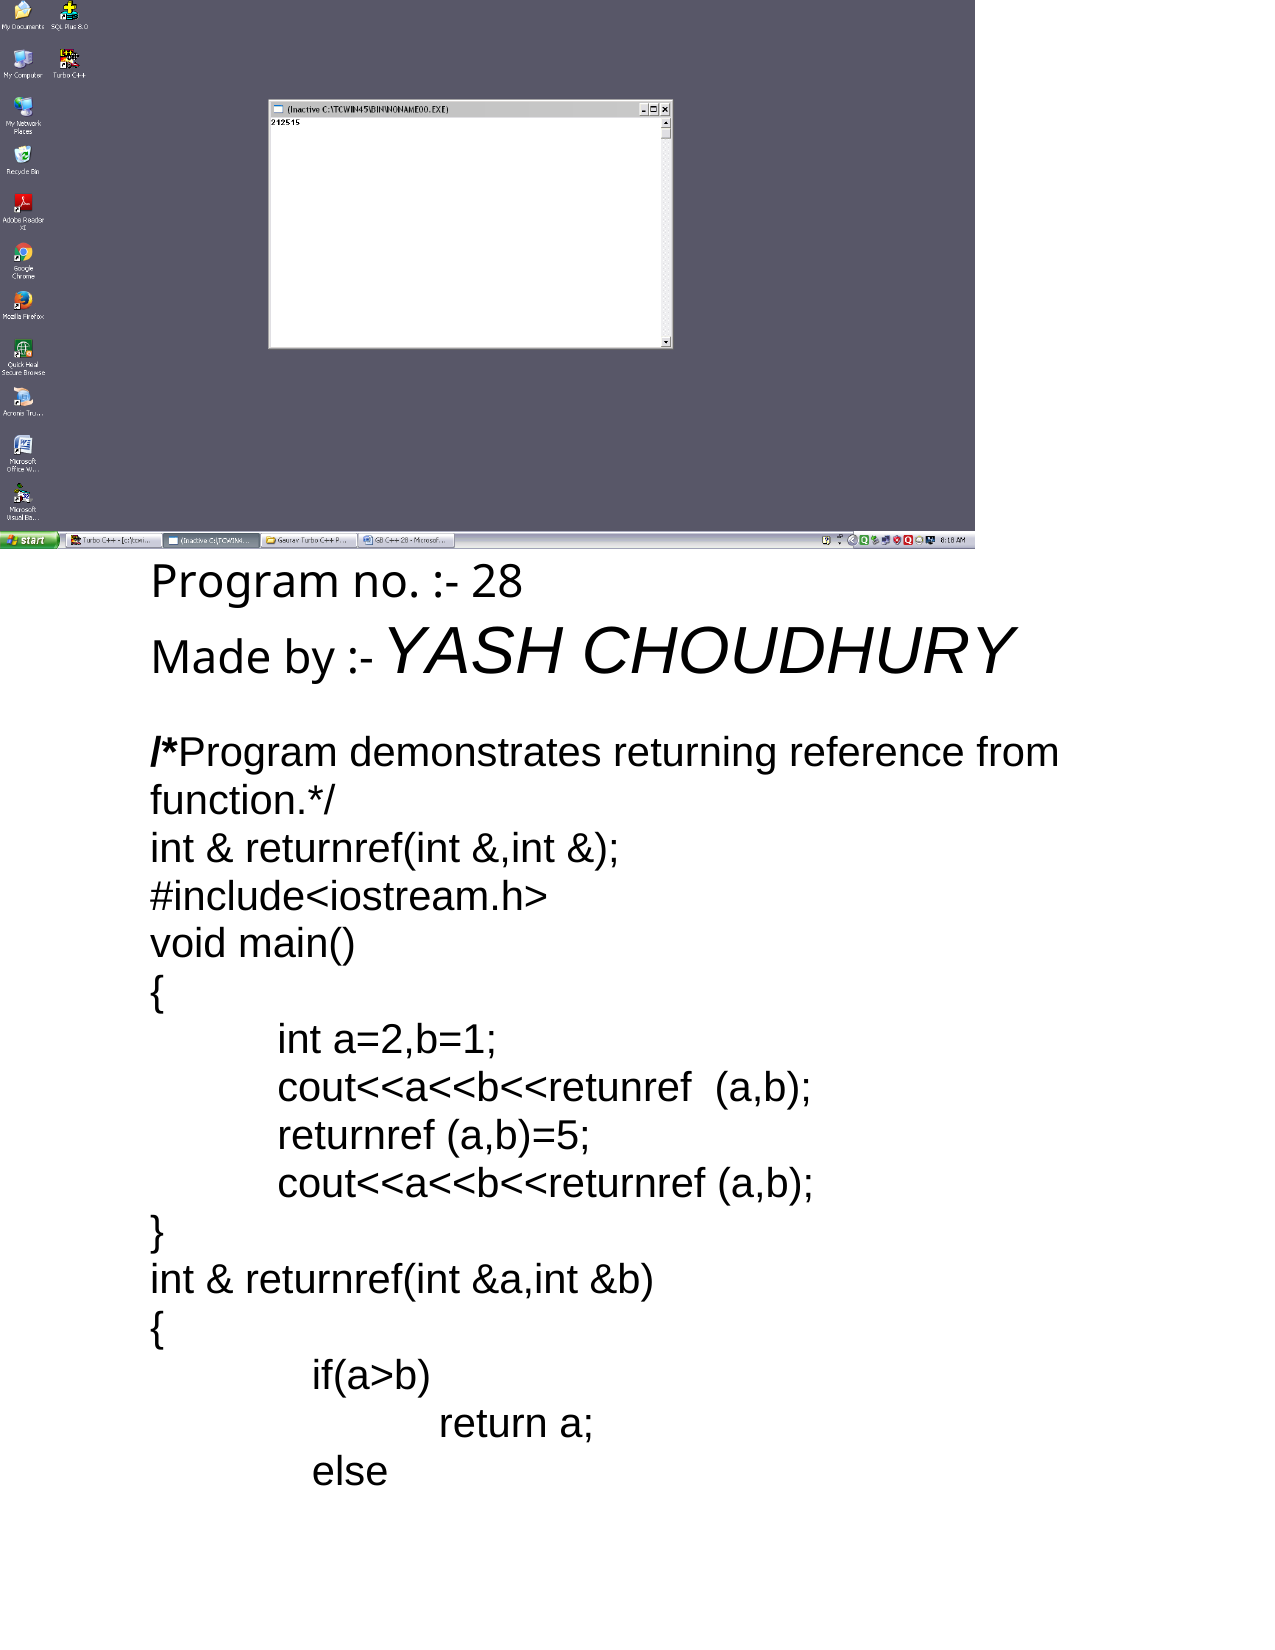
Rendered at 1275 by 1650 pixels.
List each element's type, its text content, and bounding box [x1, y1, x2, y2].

text if(a>b) [150, 1350, 1125, 1398]
text Made by :- YASH CHOUDHURY [150, 611, 1125, 687]
text int & returnref(int &,int &); [150, 823, 1125, 871]
picture [0, 0, 975, 549]
text return a; [150, 1398, 1125, 1446]
text { [150, 1302, 1125, 1350]
text void main() [150, 919, 1125, 967]
text else [150, 1446, 1125, 1494]
text } [150, 1206, 1125, 1254]
text #include<iostream.h> [150, 871, 1125, 919]
text returnref (a,b)=5; [150, 1111, 1125, 1158]
text /*Program demonstrates returning reference from function.*/ [150, 727, 1125, 823]
text int a=2,b=1; [150, 1015, 1125, 1063]
text { [150, 967, 1125, 1015]
text cout<<a<<b<<returnref (a,b); [150, 1158, 1125, 1206]
text Program no. :- 28 [150, 203, 1125, 611]
text cout<<a<<b<<retunref (a,b); [150, 1063, 1125, 1111]
text int & returnref(int &a,int &b) [150, 1254, 1125, 1302]
